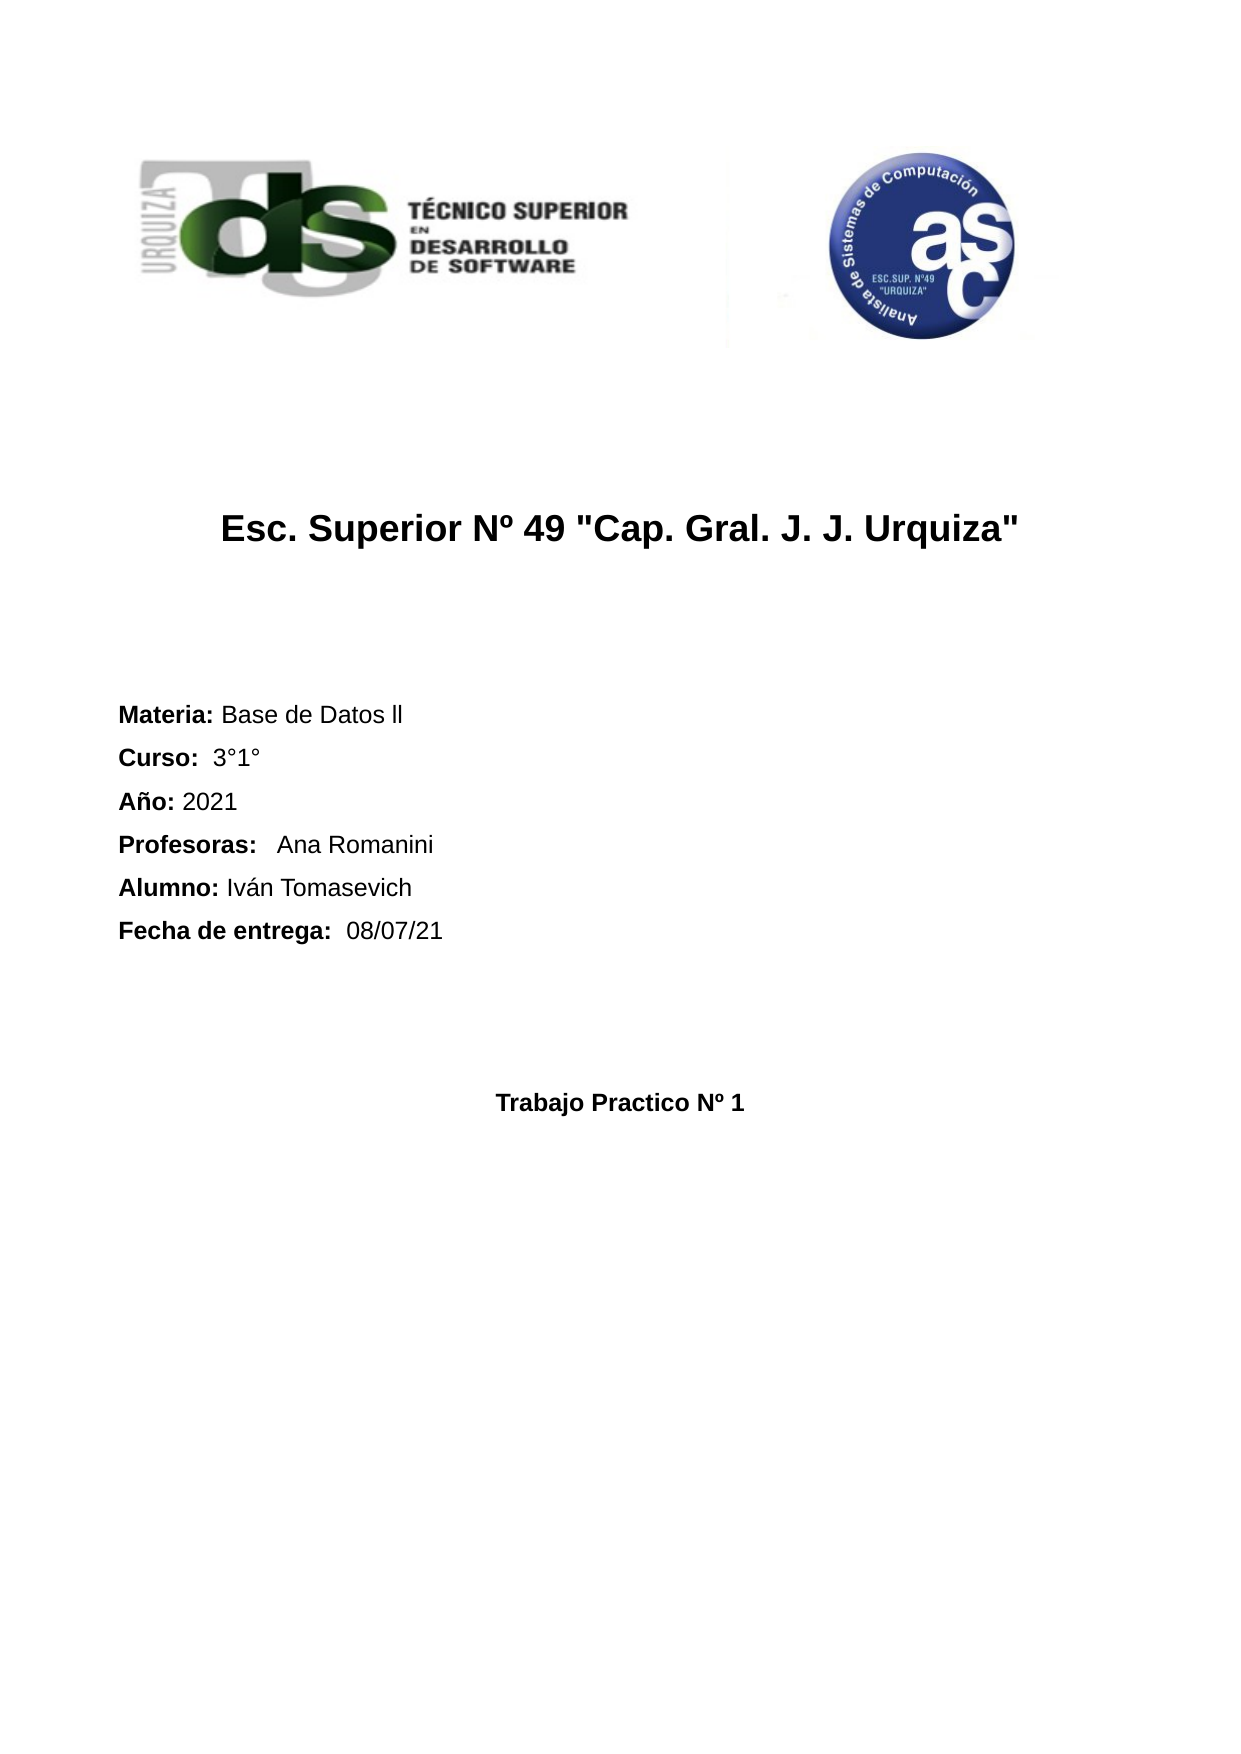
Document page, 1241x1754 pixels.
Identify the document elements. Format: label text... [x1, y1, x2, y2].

text Fecha de entrega: 08/07/21 [118, 916, 1122, 945]
text Año: 2021 [118, 787, 1122, 815]
text Profesoras: Ana Romanini [118, 830, 1122, 858]
text Materia: Base de Datos ll [118, 700, 1122, 729]
text Curso: 3°1° [118, 743, 1122, 772]
text Esc. Superior Nº 49 "Cap. Gral. J. J. Urquiza" [118, 506, 1122, 549]
text Alumno: Iván Tomasevich [118, 873, 1122, 902]
picture [123, 146, 644, 327]
text Trabajo Practico Nº 1 [118, 1088, 1122, 1117]
